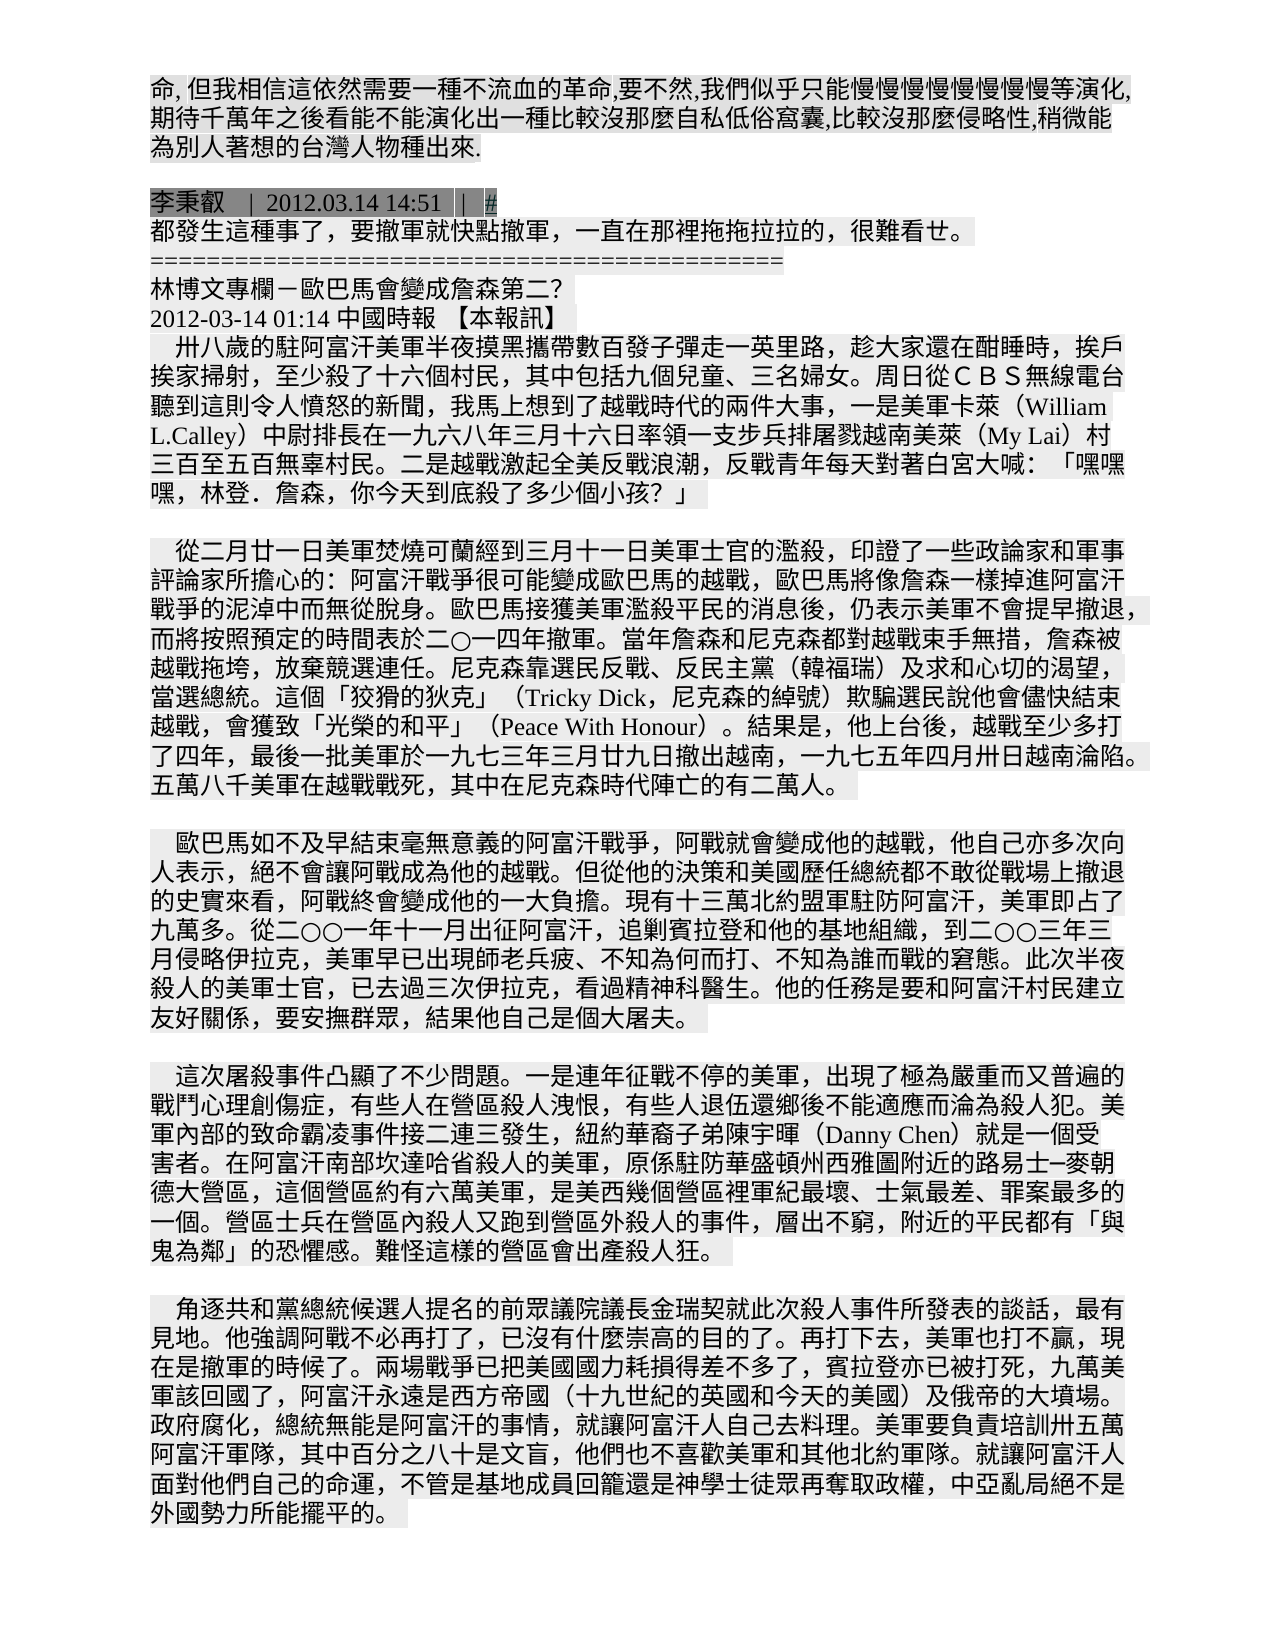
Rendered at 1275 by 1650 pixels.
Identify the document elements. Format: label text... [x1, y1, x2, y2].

text 李秉叡 | 2012.03.14 14:51 | # [150, 188, 1125, 217]
text 都發生這種事了，要撤軍就快點撤軍，一直在那裡拖拖拉拉的，很難看ㄝ。 ============================================= 林博文專欄－歐巴馬會變成詹森第二？ 2012-03-14 01:14 中國時報 【本報訊】 卅八歲的駐阿富汗美軍半夜摸黑攜帶數百發子彈走一英里路，趁大家還在酣睡時，挨戶挨家掃射，至少殺了十六個村民，其中包括九個兒童、三名婦女。周日從ＣＢＳ無線電台聽到這則令人憤怒的新聞，我馬上想到了越戰時代的兩件大事，一是美軍卡萊（William L.Calley）中尉排長在一九六八年三月十六日率領一支步兵排屠戮越南美萊（My Lai）村三百至五百無辜村民。二是越戰激起全美反戰浪潮，反戰青年每天對著白宮大喊：「嘿嘿嘿，林登．詹森，你今天到底殺了多少個小孩？」 從二月廿一日美軍焚燒可蘭經到三月十一日美軍士官的濫殺，印證了一些政論家和軍事評論家所擔心的：阿富汗戰爭很可能變成歐巴馬的越戰，歐巴馬將像詹森一樣掉進阿富汗戰爭的泥淖中而無從脫身。歐巴馬接獲美軍濫殺平民的消息後，仍表示美軍不會提早撤退，而將按照預定的時間表於二○一四年撤軍。當年詹森和尼克森都對越戰束手無措，詹森被越戰拖垮，放棄競選連任。尼克森靠選民反戰、反民主黨（韓福瑞）及求和心切的渴望，當選總統。這個「狡猾的狄克」（Tricky Dick，尼克森的綽號）欺騙選民說他會儘快結束越戰，會獲致「光榮的和平」（Peace With Honour）。結果是，他上台後，越戰至少多打了四年，最後一批美軍於一九七三年三月廿九日撤出越南，一九七五年四月卅日越南淪陷。五萬八千美軍在越戰戰死，其中在尼克森時代陣亡的有二萬人。 歐巴馬如不及早結束毫無意義的阿富汗戰爭，阿戰就會變成他的越戰，他自己亦多次向人表示，絕不會讓阿戰成為他的越戰。但從他的決策和美國歷任總統都不敢從戰場上撤退的史實來看，阿戰終會變成他的一大負擔。現有十三萬北約盟軍駐防阿富汗，美軍即占了九萬多。從二○○一年十一月出征阿富汗，追剿賓拉登和他的基地組織，到二○○三年三月侵略伊拉克，美軍早已出現師老兵疲、不知為何而打、不知為誰而戰的窘態。此次半夜殺人的美軍士官，已去過三次伊拉克，看過精神科醫生。他的任務是要和阿富汗村民建立友好關係，要安撫群眾，結果他自己是個大屠夫。 這次屠殺事件凸顯了不少問題。一是連年征戰不停的美軍，出現了極為嚴重而又普遍的戰鬥心理創傷症，有些人在營區殺人洩恨，有些人退伍還鄉後不能適應而淪為殺人犯。美軍內部的致命霸凌事件接二連三發生，紐約華裔子弟陳宇暉（Danny Chen）就是一個受害者。在阿富汗南部坎達哈省殺人的美軍，原係駐防華盛頓州西雅圖附近的路易士─麥朝德大營區，這個營區約有六萬美軍，是美西幾個營區裡軍紀最壞、士氣最差、罪案最多的一個。營區士兵在營區內殺人又跑到營區外殺人的事件，層出不窮，附近的平民都有「與鬼為鄰」的恐懼感。難怪這樣的營區會出產殺人狂。 角逐共和黨總統候選人提名的前眾議院議長金瑞契就此次殺人事件所發表的談話，最有見地。他強調阿戰不必再打了，已沒有什麼崇高的目的了。再打下去，美軍也打不贏，現在是撤軍的時候了。兩場戰爭已把美國國力耗損得差不多了，賓拉登亦已被打死，九萬美軍該回國了，阿富汗永遠是西方帝國（十九世紀的英國和今天的美國）及俄帝的大墳場。政府腐化，總統無能是阿富汗的事情，就讓阿富汗人自己去料理。美軍要負責培訓卅五萬阿富汗軍隊，其中百分之八十是文盲，他們也不喜歡美軍和其他北約軍隊。就讓阿富汗人面對他們自己的命運，不管是基地成員回籠還是神學士徒眾再奪取政權，中亞亂局絕不是外國勢力所能擺平的。 當年卡萊中尉率隊屠殺越南美萊村民，他一個人就殺了廿二人。他因搜尋越共游擊隊無所獲，乃遷怒美萊村民。美萊事件後廿個月，才被調查記者西摩．赫希（Seymo Hersh）揭發出來。卡萊只被判在家軟禁四十個月。他一直沒有悔意，亦拒絕道歉。直至二○○九年八月十九日在喬治亞州哥倫布鎮演說時才首次公開懺悔、認錯，距他率領部屬殺人已過了四十一年！美軍在越戰時代所犯下的暴行，早已有好幾本書記載，甚至有人以美軍暴行撰寫博士論文。ＮＢＣ的五角大廈記者吉姆．米克拉塞斯基表示，美軍士官在阿富汗的殺人事件，等同於一九六八年越共所發動的「春節攻勢」（Tet Offensive）。越戰史家皆認為「春節攻勢」是越戰的轉捩點，從此越共游擊隊和北越共軍開始占上風，而美軍則愈打愈糟，國內反戰活動激增，終迫使詹森公開宣布退隱。 歐巴馬如不想當「詹森第二」，他就應斷然提早撤軍，美國子女不必白死，更不會再濫殺無辜，一年亦可省下百億軍費！ [150, 217, 1125, 1557]
text 這種故作驚訝狀的爛文章,觀點真是很奇特,我還以為是美國哪個智庫寫的文章說. 這有點像對著一個姦殺擄掠無惡不作的的人渣大惡棍說: 趕快回家做功課抱熊熊哦,你看你再這樣下去,衣服都弄髒了,羞羞臉,人家隔壁小明看你髒髒都在看笑話了,你想變成小髒髒第二啊? 還不快回家洗澡澡,看到血血都不會怕怕呀? 小心晚上做噩夢,你看你,膝蓋都破皮了,奶奶看到會心疼唷~ 這文章差不多就是在講這個意思. 看得出來,不但溫良恭儉讓,家教相當良好,而且十分溫馨體貼,重要的是展現出人性天真爛漫的美好一面,把一種普遍且體制性並行之多年足足有半個多世紀的帝國侵略與大屠殺惡行給簡化美化成一種純屬極少數個人的心理失控或寂寞等等. 不過呢,隨便大家啦,各位開心就好. 反正人都有胡說八道或裝可愛的自由.有時我也很想混入人群中取暖,盡量跟大家看齊,學大家講話,學大家怎麼想,學大家怎麼寫 "有說等於沒說" 的寫字方式,學怎麼寫 "講了很多但不知道到底要說什麼" 的空靈表達方式,根本上來講就是學文明一點,溫馨一點,但天性難移似乎就是學不來. 最近一直躲在洞穴裏療傷止痛,沒辦法,人盡可妻(妻當被動動詞),靈肉盡失,每次接完客就會這樣,不但讓人玩肉,我是說玩時間的意思啦,而且連靈魂也玩,這肯定是人生最痛苦的事之一了. 高達在 "愛的禮讚" 裏,有個反美反帝很有進步觀點不知道是哪個名校高材生的女生,氣呼呼對著當年是反抗納粹的阿嬤罵說: 妳怎麼把妳的故事賣給好萊塢那些帝國主義混蛋啊,這樣多可恥妳知道嗎? 妳難道會相信這些人渣會認真看待妳跟阿公過去那些可歌可泣的英勇事蹟? (以上對白是我重新闡釋的,高達應該不會講這麼白話的對白才對) 阿嬤已經不太會講話了,被孫女唸得一愣一愣,一語不發,但她顯然比已經很有深度的孫女還要深沉許多,阿嬤腦海此時浮出一些畫面: 一片美麗的海,彩色的浪頭呼號,幾隻海鳥靜靜地飛在海面上. 高達認為,這就是歷史,這就是時間,我們的歷史,一個大寫的歷史;時間在每個人身上穿越而過,留下不可思議的痕跡,就像變魔術那樣,一堆血肉進去了,卻跑出一片汪洋,跑出一種燦爛的顏色,跑出一些音符. 高達說: 我們都是魔術師. 但也許有些人不想當魔術師,而比較喜歡當八卦婆或專家男,而他們所說的那些東西實在離真實太遠離生命太遠,那不是歷史,那只是一種極端無聊空洞的噪音. x它x的我有時真的會擔心自己死後會成名,後人這些蠢蛋不知道會怎麼糟蹋我,會不會把我扁平化扭曲化成跟他們一樣的傻逼. 唯一值得安慰的是,當一個人死後,那一切其實都跟他無關了.生前的煩惱都煩惱不完了,還擔心死後. 生老病死家起家落等等這些尋常事你有我也有,但我還煩惱一點別人恐怕不太會有的煩惱,至少在這方面我目前一時還找不到幾個知音. 特別是回到台南之後,不只是煩惱,簡直是每天難逃的噩夢. 比方說吵鬧,每天只要一出大門,只要有同胞出沒的地方就是吵翻天,不管你做什麼,包括看電影買書吃飯,不管你走到哪,甚至連來到深夜的海邊也一樣,伴隨你的永遠是巨量的噪音,人聲車聲喇叭聲 "音樂聲" (那樣一些低級到爆的流行歌也能算是音樂?),好像不這樣就不足以顯示出什麼 "人氣". 特別是巨量 "音樂",根本就是心靈刑求,真難想像世界上真的會有人覺得這些流行歌好聽,就好像我也無法想像怎麼會有人覺得那些大賣座的大爛片好看一樣,正如我也無法理解怎麼會有人喜歡吃大便聞屎味,難道我們是演化上的不同物種? 目前除了台南文學館裏頭一家聽說是法國人開的西式餐點勉勉強強噪音量要低於七十分貝之外,其他我還找不到一個能夠好好安靜吃頓飯的地方,要不然就得花大錢上高級餐廳. 但文學館常有知識份子或假洋鬼子出沒,一樣是拉大嗓門高談闊論. 我平常講話,不管人再多或再怎麼安靜的場合,我都會控制音量到讓只有對方一人能聽見,因為讓不認識的第三者被迫收聽我的任何一句談話,我都會覺得很羞恥,彷彿侵略了他人,而且就像當眾大便給大家看那種窩囊感. 除了吵就是髒. 最難忍受的就是屁. 因為具體的髒,你還能閉上眼睛盡量眼不見為淨,太吵你能一直摀著耳朵,但你總不能一直都不呼吸,而且屁這東西來無影去無蹤,就像游擊隊那樣,你不知道它何時會發動攻擊,搞得很緊張,隨時得戒備. 每次搭車,最怕的就是同一車廂裏坐著一些不斷放屁的人,特別是長途旅行,真是苦不堪言. 以前的公車或遊覽車或火車都可以開窗吹風,因此,只要是密閉吹冷氣的那種車子我就盡量不搭,因為實在太臭了. 就算屁非放不可,難道不能找個更為適當的時機或空間釋放? 而不是直接打賞給鄰座與你無冤無仇的人. 難道你也會直接大便在褲子裏? 你當然不會,因為你知道這對你自己不利;但是當一件事對你無妨卻對別人有傷時,難道你不能為別人多著想一些? 除了屁,食物味道也一樣. 最近去看許鞍華的桃姐,九成五是學生模樣的一些混蛋男女,個個端著一堆食物,我真不知道為什麼台灣人這麼低俗而且這麼愛吃,上課吃,開會吃,看電影也要吃,隨時隨地都要吃,難道以後連音樂會也可以這樣端著盤子裝滿熱狗薯條鹹酥雞進場,邊吃邊看邊聽? 一定要這樣才會爽嗎? 一定要以刺鼻的大蒜雞腿豬排一路從頭到尾臭翻全場才能滿足你的食慾嗎? 你有餓成這樣嗎? 你的食慾在這種心靈時刻不能暫停一下下嗎? 難道你跟阿那達親熱時也要一邊啃雞腿吃烤香腸一邊接吻愛撫? 看電影時如果怕有低血糖問題或真的兩小時不吃會死,難道不能像我一樣帶一些糖果或芒果干之類不影響他人的食物嗎? 我決定以後如果是看那種會有不少觀眾的電影,我就只好戴口罩抹綠油精看戲,希望不要逼我戴上防毒面具. 一個社會發生革命,多少總是因為內部有著某種難以忍受的痛苦,對於上述這樣一些吵鬧髒亂或是交通亂七八糟橫行無阻為所欲為的事情,在我的道德觀裏,這已經到了一種即便因此發動流血革命都不為過的地步. 你一定以為我是在開玩笑,但我完全不是. 我只是不相信暴力,所以不會真的希望看到流血革命, 但我相信這依然需要一種不流血的革命,要不然,我們似乎只能慢慢慢慢慢慢慢慢等演化,期待千萬年之後看能不能演化出一種比較沒那麼自私低俗窩囊,比較沒那麼侵略性,稍微能為別人著想的台灣人物種出來. [150, 75, 1125, 163]
